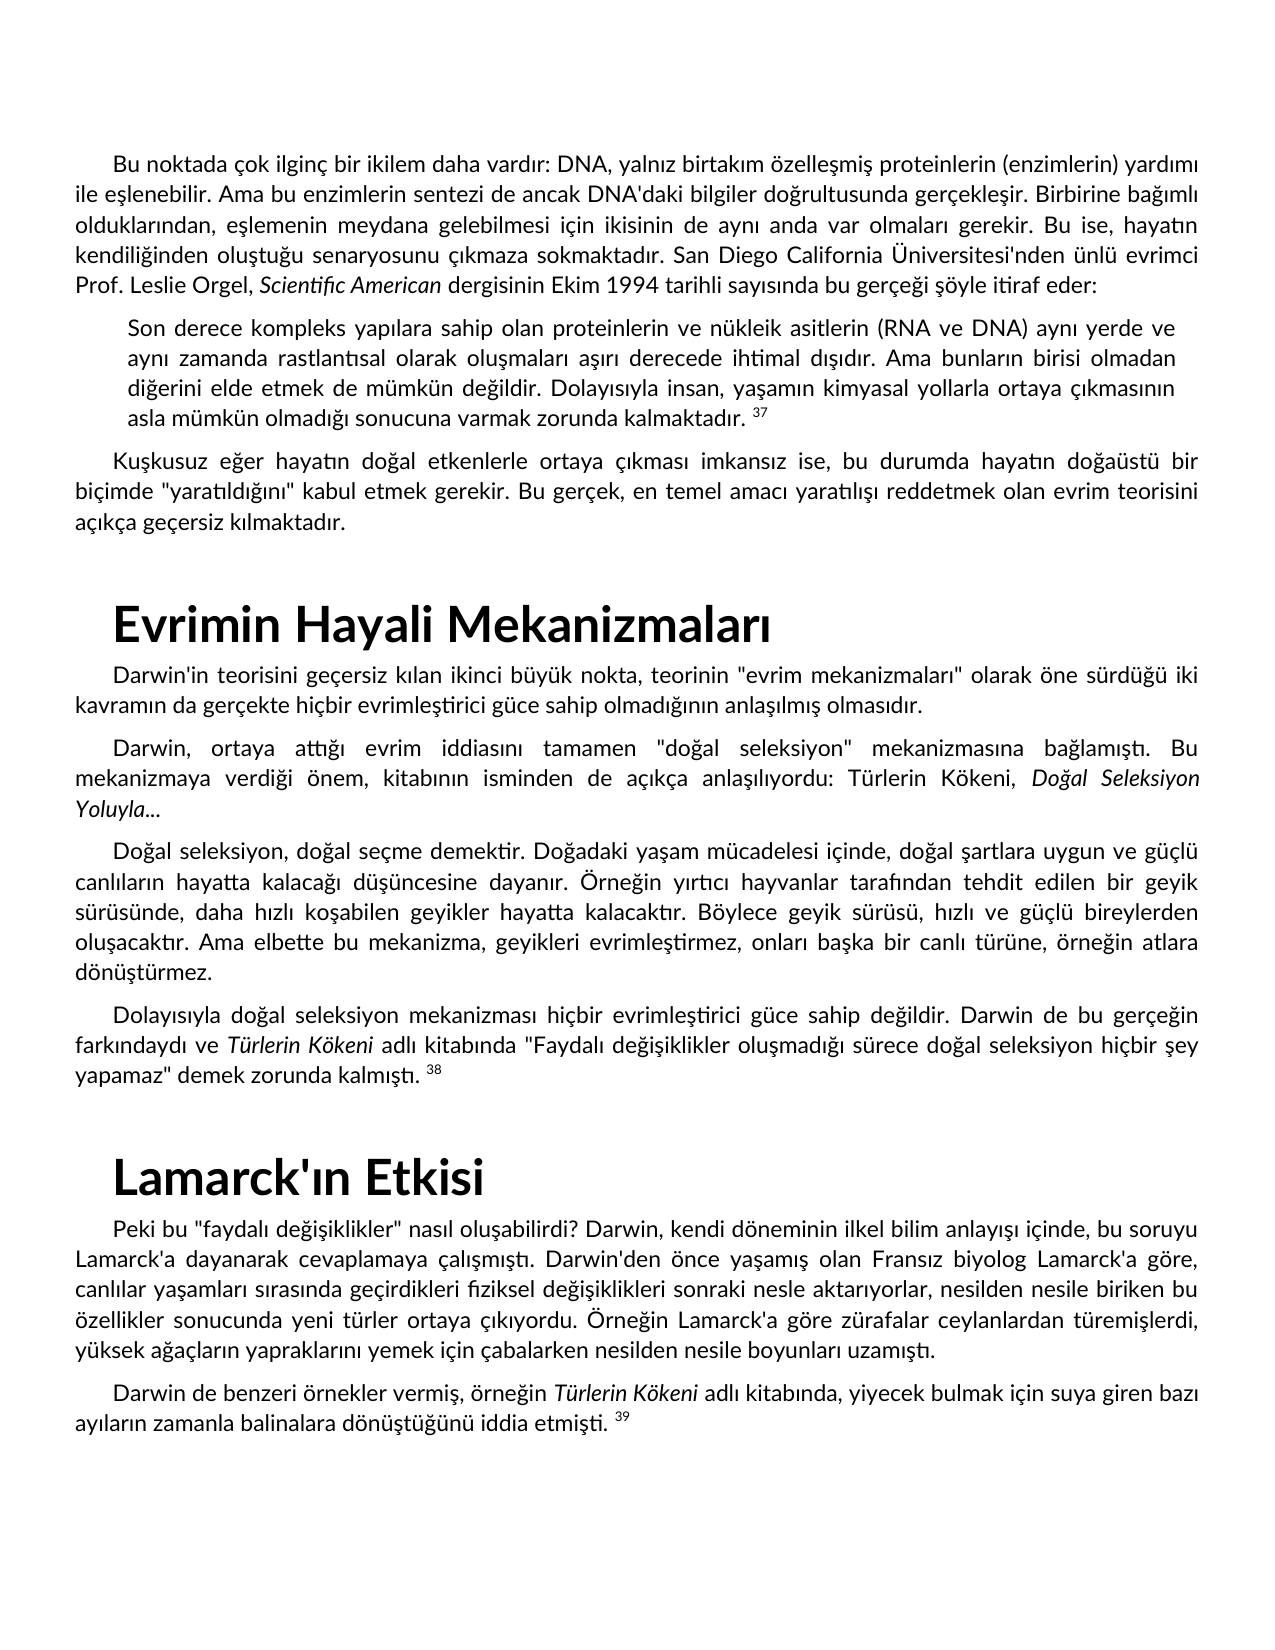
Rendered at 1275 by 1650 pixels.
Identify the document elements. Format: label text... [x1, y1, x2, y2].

text Kuşkusuz eğer hayatın doğal etkenlerle ortaya çıkması imkansız ise, bu durumda hayatın doğaüstü bir biçimde "yaratıldığını" kabul etmek gerekir. Bu gerçek, en temel amacı yaratılışı reddetmek olan evrim teorisini açıkça geçersiz kılmaktadır. [75, 447, 1200, 535]
text Bu noktada çok ilginç bir ikilem daha vardır: DNA, yalnız birtakım özelleşmiş proteinlerin (enzimlerin) yardımı ile eşlenebilir. Ama bu enzimlerin sentezi de ancak DNA'daki bilgiler doğrultusunda gerçekleşir. Birbirine bağımlı olduklarından, eşlemenin meydana gelebilmesi için ikisinin de aynı anda var olmaları gerekir. Bu ise, hayatın kendiliğinden oluştuğu senaryosunu çıkmaza sokmaktadır. San Diego California Üniversitesi'nden ünlü evrimci Prof. Leslie Orgel, Scientific American dergisinin Ekim 1994 tarihli sayısında bu gerçeği şöyle itiraf eder: [75, 150, 1200, 298]
text Dolayısıyla doğal seleksiyon mekanizması hiçbir evrimleştirici güce sahip değildir. Darwin de bu gerçeğin farkındaydı ve Türlerin Kökeni adlı kitabında "Faydalı değişiklikler oluşmadığı sürece doğal seleksiyon hiçbir şey yapamaz" demek zorunda kalmıştı. 38 [75, 1001, 1200, 1088]
subtitle Lamarck'ın Etkisi [112, 1146, 1200, 1206]
text Son derece kompleks yapılara sahip olan proteinlerin ve nükleik asitlerin (RNA ve DNA) aynı yerde ve aynı zamanda rastlantısal olarak oluşmaları aşırı derecede ihtimal dışıdır. Ama bunların birisi olmadan diğerini elde etmek de mümkün değildir. Dolayısıyla insan, yaşamın kimyasal yollarla ortaya çıkmasının asla mümkün olmadığı sonucuna varmak zorunda kalmaktadır. 37 [127, 313, 1177, 432]
text Darwin'in teorisini geçersiz kılan ikinci büyük nokta, teorinin "evrim mekanizmaları" olarak öne sürdüğü iki kavramın da gerçekte hiçbir evrimleştirici güce sahip olmadığının anlaşılmış olmasıdır. [75, 661, 1200, 719]
subtitle Evrimin Hayali Mekanizmaları [112, 593, 1200, 653]
text Darwin de benzeri örnekler vermiş, örneğin Türlerin Kökeni adlı kitabında, yiyecek bulmak için suya giren bazı ayıların zamanla balinalara dönüştüğünü iddia etmişti. 39 [75, 1378, 1200, 1436]
text Doğal seleksiyon, doğal seçme demektir. Doğadaki yaşam mücadelesi içinde, doğal şartlara uygun ve güçlü canlıların hayatta kalacağı düşüncesine dayanır. Örneğin yırtıcı hayvanlar tarafından tehdit edilen bir geyik sürüsünde, daha hızlı koşabilen geyikler hayatta kalacaktır. Böylece geyik sürüsü, hızlı ve güçlü bireylerden oluşacaktır. Ama elbette bu mekanizma, geyikleri evrimleştirmez, onları başka bir canlı türüne, örneğin atlara dönüştürmez. [75, 837, 1200, 985]
text Darwin, ortaya attığı evrim iddiasını tamamen "doğal seleksiyon" mekanizmasına bağlamıştı. Bu mekanizmaya verdiği önem, kitabının isminden de açıkça anlaşılıyordu: Türlerin Kökeni, Doğal Seleksiyon Yoluyla... [75, 734, 1200, 822]
text Peki bu "faydalı değişiklikler" nasıl oluşabilirdi? Darwin, kendi döneminin ilkel bilim anlayışı içinde, bu soruyu Lamarck'a dayanarak cevaplamaya çalışmıştı. Darwin'den önce yaşamış olan Fransız biyolog Lamarck'a göre, canlılar yaşamları sırasında geçirdikleri fiziksel değişiklikleri sonraki nesle aktarıyorlar, nesilden nesile biriken bu özellikler sonucunda yeni türler ortaya çıkıyordu. Örneğin Lamarck'a göre zürafalar ceylanlardan türemişlerdi, yüksek ağaçların yapraklarını yemek için çabalarken nesilden nesile boyunları uzamıştı. [75, 1215, 1200, 1363]
